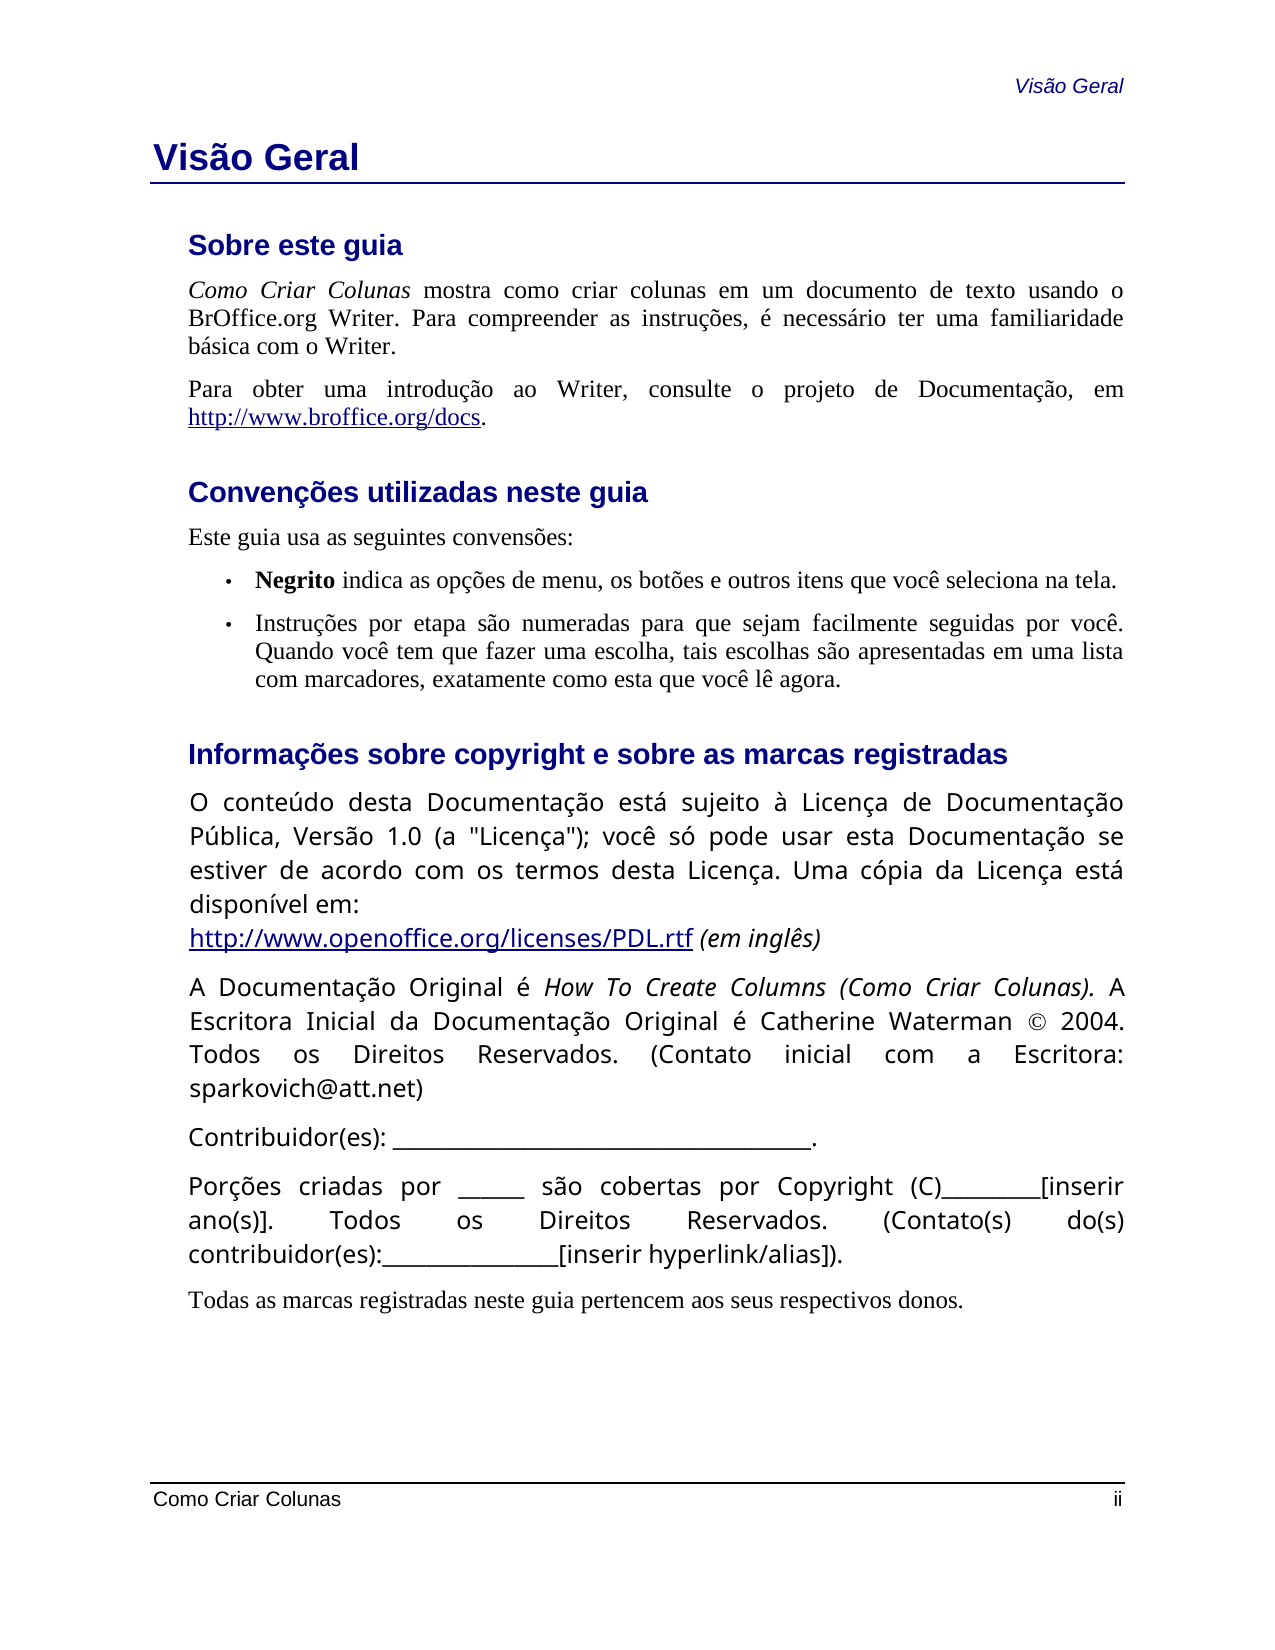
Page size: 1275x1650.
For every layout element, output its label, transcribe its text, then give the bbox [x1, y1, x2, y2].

text O conteúdo desta Documentação está sujeito à Licença de Documentação Pública, Versão 1.0 (a "Licença"); você só pode usar esta Documentação se estiver de acordo com os termos desta Licença. Uma cópia da Licença está disponível em: http://www.openoffice.org/licenses/PDL.rtf (em inglês) [189, 785, 1125, 955]
text Contribuidor(es): ______________________________________. [188, 1120, 1125, 1154]
text Todas as marcas registradas neste guia pertencem aos seus respectivos donos. [188, 1286, 1125, 1314]
subtitle Visão Geral [150, 134, 1125, 182]
text Como Criar Colunas mostra como criar colunas em um documento de texto usando o BrOffice.org Writer. Para compreender as instruções, é necessário ter uma familiaridade básica com o Writer. [188, 276, 1125, 360]
list Instruções por etapa são numeradas para que sejam facilmente seguidas por você. Quando você tem que fazer uma escolha, tais escolhas são apresentadas em uma lista com marcadores, exatamente como esta que você lê agora. [225, 609, 1125, 693]
subtitle Convenções utilizadas neste guia [188, 476, 1125, 508]
subtitle Informações sobre copyright e sobre as marcas registradas [188, 738, 1125, 770]
text Porções criadas por ______ são cobertas por Copyright (C)_________[inserir ano(s)]. Todos os Direitos Reservados. (Contato(s) do(s) contribuidor(es):________________[inserir hyperlink/alias]). [188, 1169, 1125, 1271]
text Para obter uma introdução ao Writer, consulte o projeto de Documentação, em http://www.broffice.org/docs. [188, 375, 1125, 431]
text A Documentação Original é How To Create Columns (Como Criar Colunas). A Escritora Inicial da Documentação Original é Catherine Waterman © 2004. Todos os Direitos Reservados. (Contato inicial com a Escritora: sparkovich@att.net) [189, 969, 1125, 1105]
list Negrito indica as opções de menu, os botões e outros itens que você seleciona na tela. [225, 566, 1125, 594]
text Este guia usa as seguintes convensões: [188, 523, 1125, 551]
subtitle Sobre este guia [188, 229, 1125, 261]
